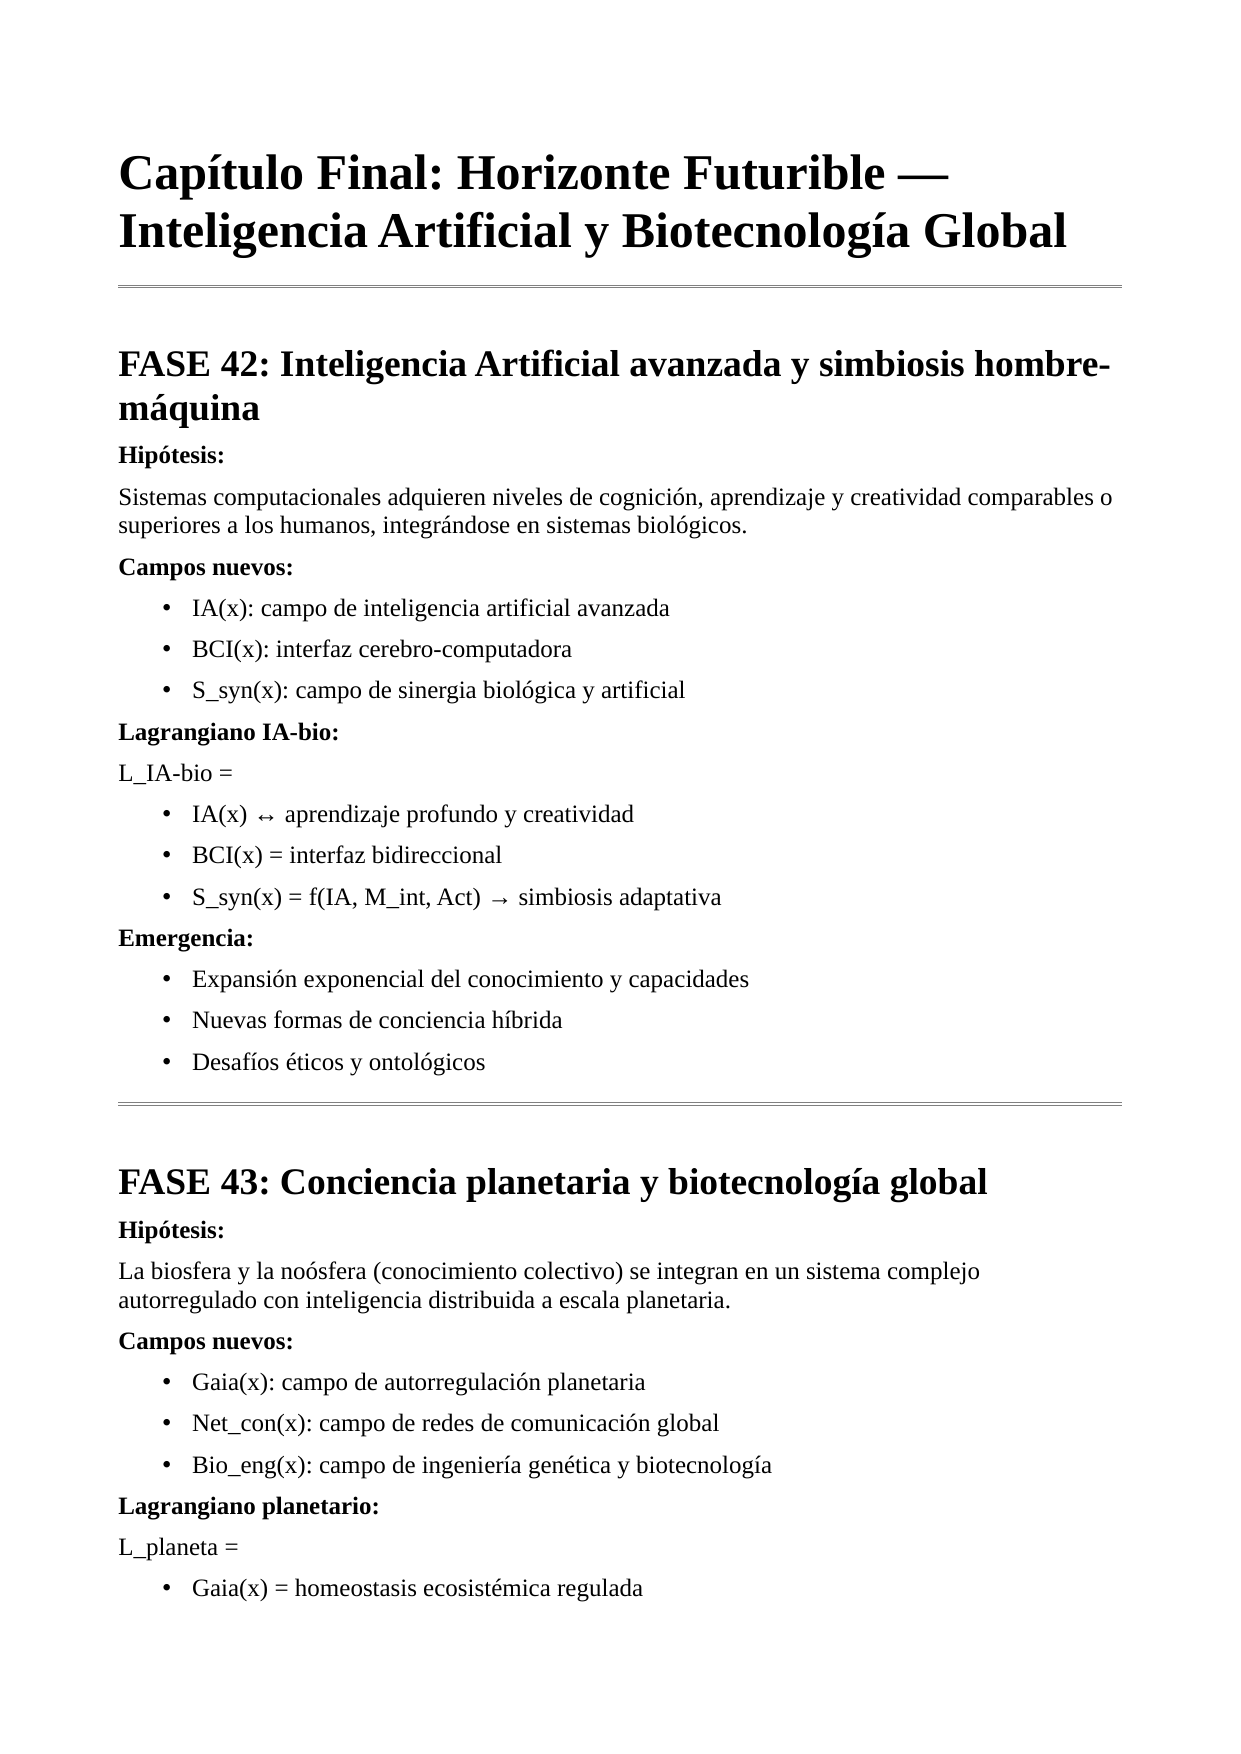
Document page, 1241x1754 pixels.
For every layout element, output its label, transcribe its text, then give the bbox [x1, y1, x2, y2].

list Gaia(x): campo de autorregulación planetaria [162, 1367, 1122, 1396]
text Lagrangiano planetario: [118, 1491, 1122, 1520]
list BCI(x): interfaz cerebro-computadora [162, 634, 1122, 663]
text Emergencia: [118, 923, 1122, 952]
text Sistemas computacionales adquieren niveles de cognición, aprendizaje y creatividad comparables o superiores a los humanos, integrándose en sistemas biológicos. [118, 482, 1122, 539]
list IA(x) ↔ aprendizaje profundo y creatividad [162, 799, 1122, 828]
subtitle FASE 43: Conciencia planetaria y biotecnología global [118, 1159, 1122, 1202]
list Gaia(x) = homeostasis ecosistémica regulada [162, 1573, 1122, 1602]
list BCI(x) = interfaz bidireccional [162, 841, 1122, 869]
text L_planeta = [118, 1532, 1122, 1561]
text Campos nuevos: [118, 552, 1122, 581]
list Bio_eng(x): campo de ingeniería genética y biotecnología [162, 1450, 1122, 1478]
list Expansión exponencial del conocimiento y capacidades [162, 964, 1122, 993]
list S_syn(x) = f(IA, M_int, Act) → simbiosis adaptativa [162, 882, 1122, 911]
list IA(x): campo de inteligencia artificial avanzada [162, 593, 1122, 622]
list Nuevas formas de conciencia híbrida [162, 1006, 1122, 1034]
text La biosfera y la noósfera (conocimiento colectivo) se integran en un sistema complejo autorregulado con inteligencia distribuida a escala planetaria. [118, 1256, 1122, 1313]
text L_IA-bio = [118, 758, 1122, 787]
list S_syn(x): campo de sinergia biológica y artificial [162, 676, 1122, 704]
subtitle Capítulo Final: Horizonte Futurible — Inteligencia Artificial y Biotecnología Global [118, 143, 1122, 258]
list Net_con(x): campo de redes de comunicación global [162, 1408, 1122, 1437]
text Hipótesis: [118, 441, 1122, 469]
text Hipótesis: [118, 1215, 1122, 1243]
list Desafíos éticos y ontológicos [162, 1047, 1122, 1076]
text Campos nuevos: [118, 1326, 1122, 1355]
text Lagrangiano IA-bio: [118, 717, 1122, 746]
subtitle FASE 42: Inteligencia Artificial avanzada y simbiosis hombre-máquina [118, 342, 1122, 428]
